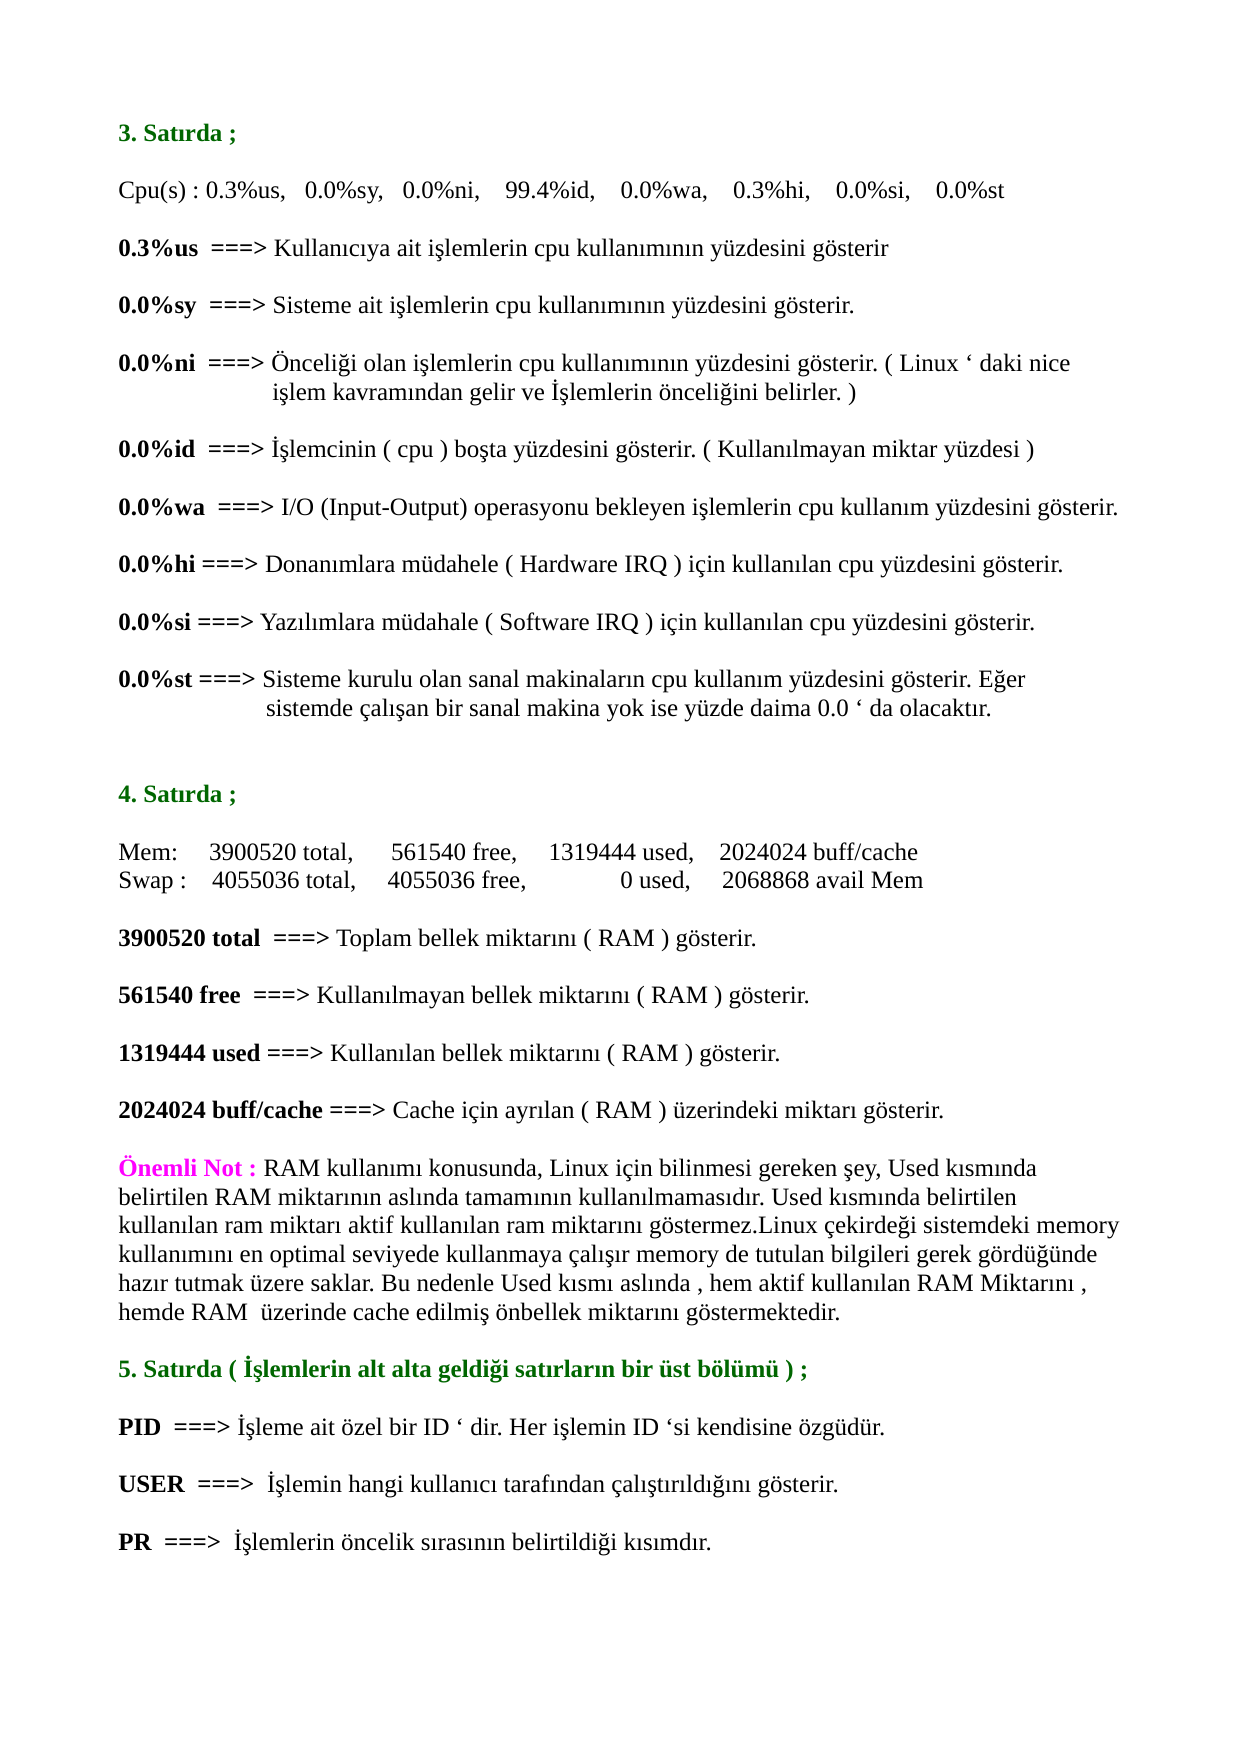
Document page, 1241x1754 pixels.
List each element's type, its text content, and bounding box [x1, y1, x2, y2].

text 5. Satırda ( İşlemlerin alt alta geldiği satırların bir üst bölümü ) ; [118, 1354, 1122, 1383]
text PR ===> İşlemlerin öncelik sırasının belirtildiği kısımdır. [118, 1527, 1122, 1556]
text 0.0%si ===> Yazılımlara müdahale ( Software IRQ ) için kullanılan cpu yüzdesini gösterir. [118, 607, 1122, 636]
text 1319444 used ===> Kullanılan bellek miktarını ( RAM ) gösterir. [118, 1038, 1122, 1067]
text 0.0%ni ===> Önceliği olan işlemlerin cpu kullanımının yüzdesini gösterir. ( Linux ‘ daki nice [118, 348, 1122, 377]
text Cpu(s) : 0.3%us, 0.0%sy, 0.0%ni, 99.4%id, 0.0%wa, 0.3%hi, 0.0%si, 0.0%st [118, 176, 1122, 204]
text Swap : 4055036 total, 4055036 free, 0 used, 2068868 avail Mem [118, 866, 1122, 894]
text 0.0%hi ===> Donanımlara müdahele ( Hardware IRQ ) için kullanılan cpu yüzdesini gösterir. [118, 549, 1122, 578]
text sistemde çalışan bir sanal makina yok ise yüzde daima 0.0 ‘ da olacaktır. [118, 693, 1122, 722]
text 0.3%us ===> Kullanıcıya ait işlemlerin cpu kullanımının yüzdesini gösterir [118, 233, 1122, 262]
text Önemli Not : RAM kullanımı konusunda, Linux için bilinmesi gereken şey, Used kısmında belirtilen RAM miktarının aslında tamamının kullanılmamasıdır. Used kısmında belirtilen kullanılan ram miktarı aktif kullanılan ram miktarını göstermez.Linux çekirdeği sistemdeki memory kullanımını en optimal seviyede kullanmaya çalışır memory de tutulan bilgileri gerek gördüğünde hazır tutmak üzere saklar. Bu nedenle Used kısmı aslında , hem aktif kullanılan RAM Miktarını , hemde RAM üzerinde cache edilmiş önbellek miktarını göstermektedir. [118, 1153, 1122, 1326]
text 0.0%wa ===> I/O (Input-Output) operasyonu bekleyen işlemlerin cpu kullanım yüzdesini gösterir. [118, 492, 1122, 521]
text 3. Satırda ; [118, 118, 1122, 147]
text 2024024 buff/cache ===> Cache için ayrılan ( RAM ) üzerindeki miktarı gösterir. [118, 1096, 1122, 1124]
text işlem kavramından gelir ve İşlemlerin önceliğini belirler. ) [118, 377, 1122, 406]
text 4. Satırda ; [118, 779, 1122, 808]
text PID ===> İşleme ait özel bir ID ‘ dir. Her işlemin ID ‘si kendisine özgüdür. [118, 1412, 1122, 1441]
text 3900520 total ===> Toplam bellek miktarını ( RAM ) gösterir. [118, 923, 1122, 952]
text 0.0%id ===> İşlemcinin ( cpu ) boşta yüzdesini gösterir. ( Kullanılmayan miktar yüzdesi ) [118, 434, 1122, 463]
text 0.0%sy ===> Sisteme ait işlemlerin cpu kullanımının yüzdesini gösterir. [118, 291, 1122, 319]
text 0.0%st ===> Sisteme kurulu olan sanal makinaların cpu kullanım yüzdesini gösterir. Eğer [118, 664, 1122, 693]
text USER ===> İşlemin hangi kullanıcı tarafından çalıştırıldığını gösterir. [118, 1469, 1122, 1498]
text 561540 free ===> Kullanılmayan bellek miktarını ( RAM ) gösterir. [118, 981, 1122, 1009]
text Mem: 3900520 total, 561540 free, 1319444 used, 2024024 buff/cache [118, 837, 1122, 866]
